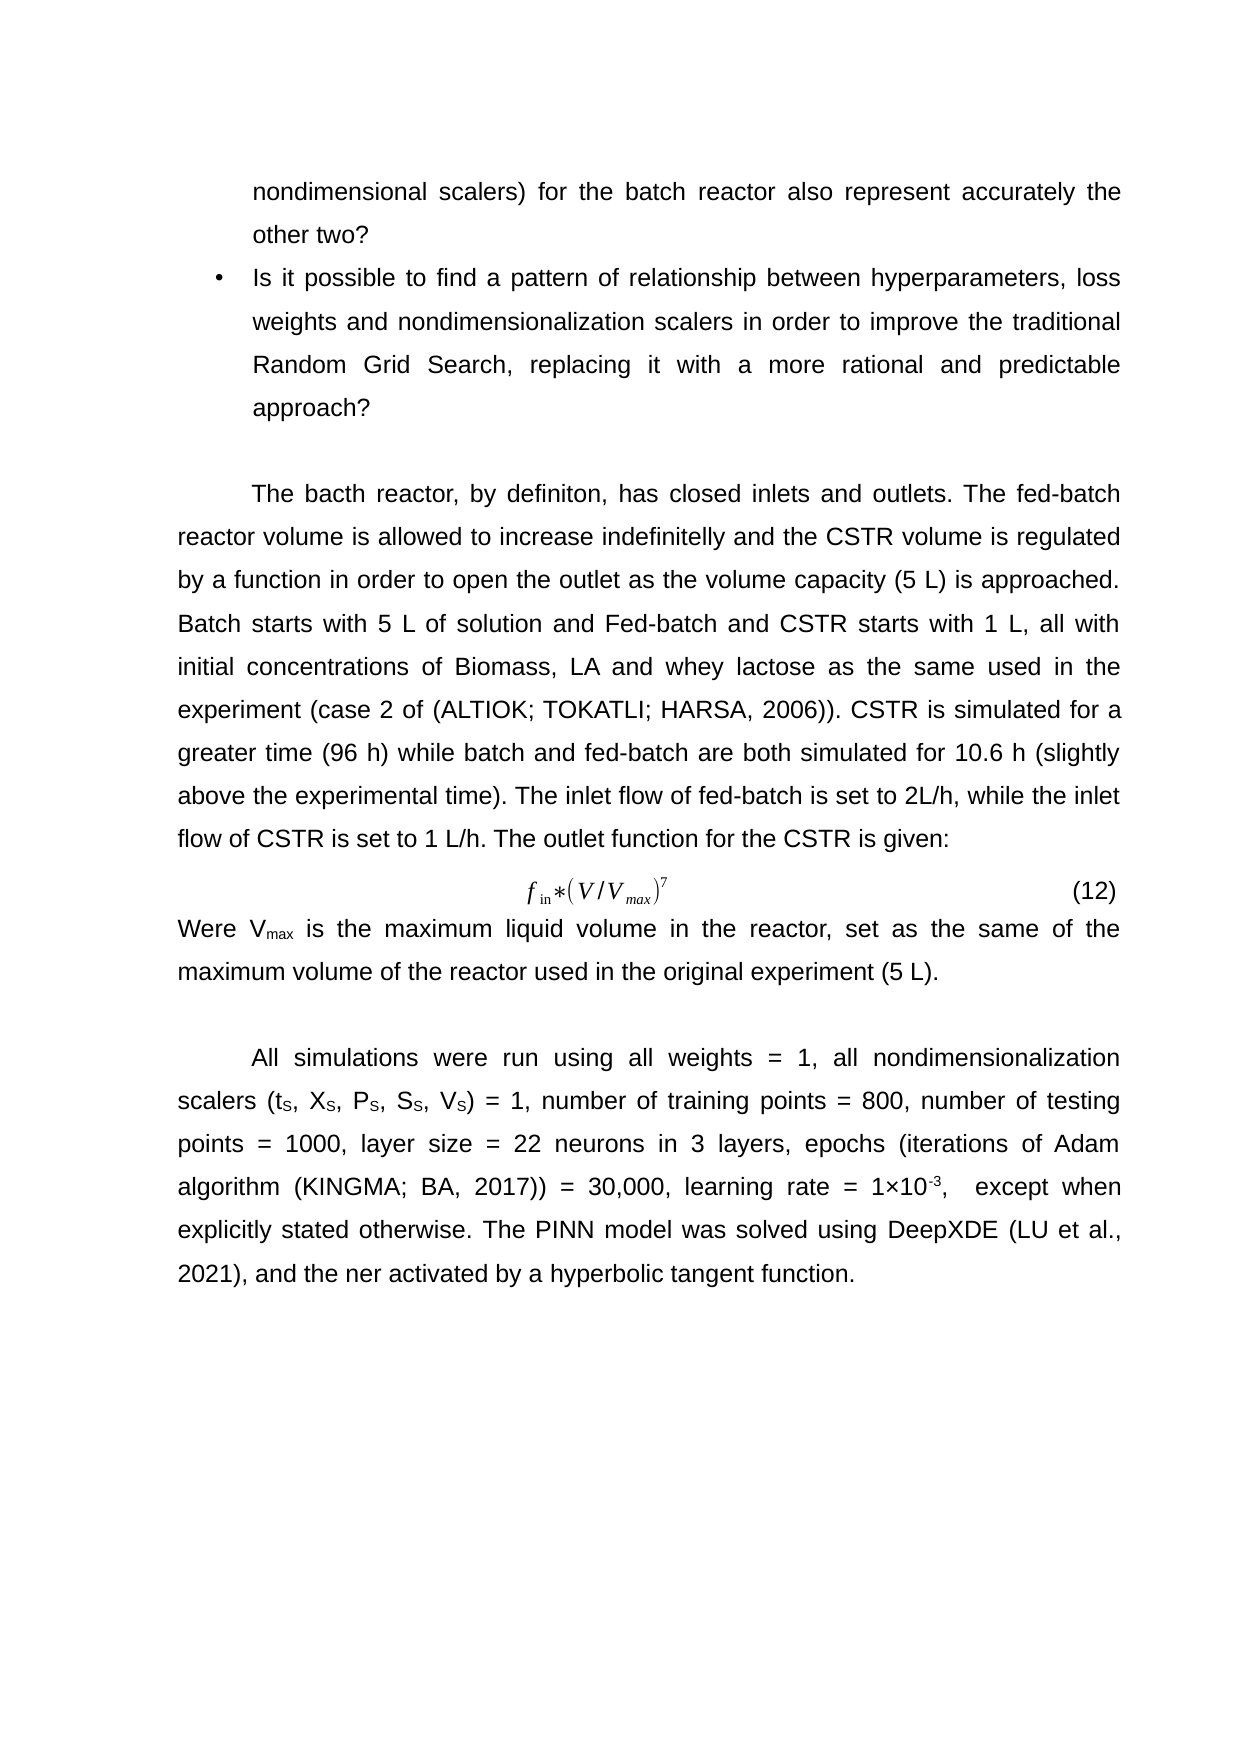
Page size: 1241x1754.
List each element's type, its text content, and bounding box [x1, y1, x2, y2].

list nondimensional scalers) for the batch reactor also represent accurately the other two? [215, 177, 1122, 249]
table_header (12) [1017, 867, 1122, 914]
table_header [177, 867, 1017, 914]
text The bacth reactor, by definiton, has closed inlets and outlets. The fed-batch reactor volume is allowed to increase indefinitelly and the CSTR volume is regulated by a function in order to open the outlet as the volume capacity (5 L) is approached. Batch starts with 5 L of solution and Fed-batch and CSTR starts with 1 L, all with initial concentrations of Biomass, LA and whey lactose as the same used in the experiment (case 2 of (ALTIOK; TOKATLI; HARSA, 2006)). CSTR is simulated for a greater time (96 h) while batch and fed-batch are both simulated for 10.6 h (slightly above the experimental time). The inlet flow of fed-batch is set to 2L/h, while the inlet flow of CSTR is set to 1 L/h. The outlet function for the CSTR is given: [177, 479, 1122, 853]
list Is it possible to find a pattern of relationship between hyperparameters, loss weights and nondimensionalization scalers in order to improve the traditional Random Grid Search, replacing it with a more rational and predictable approach? [215, 263, 1122, 422]
text Were Vmax is the maximum liquid volume in the reactor, set as the same of the maximum volume of the reactor used in the original experiment (5 L). [177, 914, 1122, 986]
text All simulations were run using all weights = 1, all nondimensionalization scalers (tS, XS, PS, SS, VS) = 1, number of training points = 800, number of testing points = 1000, layer size = 22 neurons in 3 layers, epochs (iterations of Adam algorithm (KINGMA; BA, 2017)) = 30,000, learning rate = 1×10-3, except when explicitly stated otherwise. The PINN model was solved using DeepXDE (LU et al., 2021), and the ner activated by a hyperbolic tangent function. [177, 1043, 1122, 1287]
